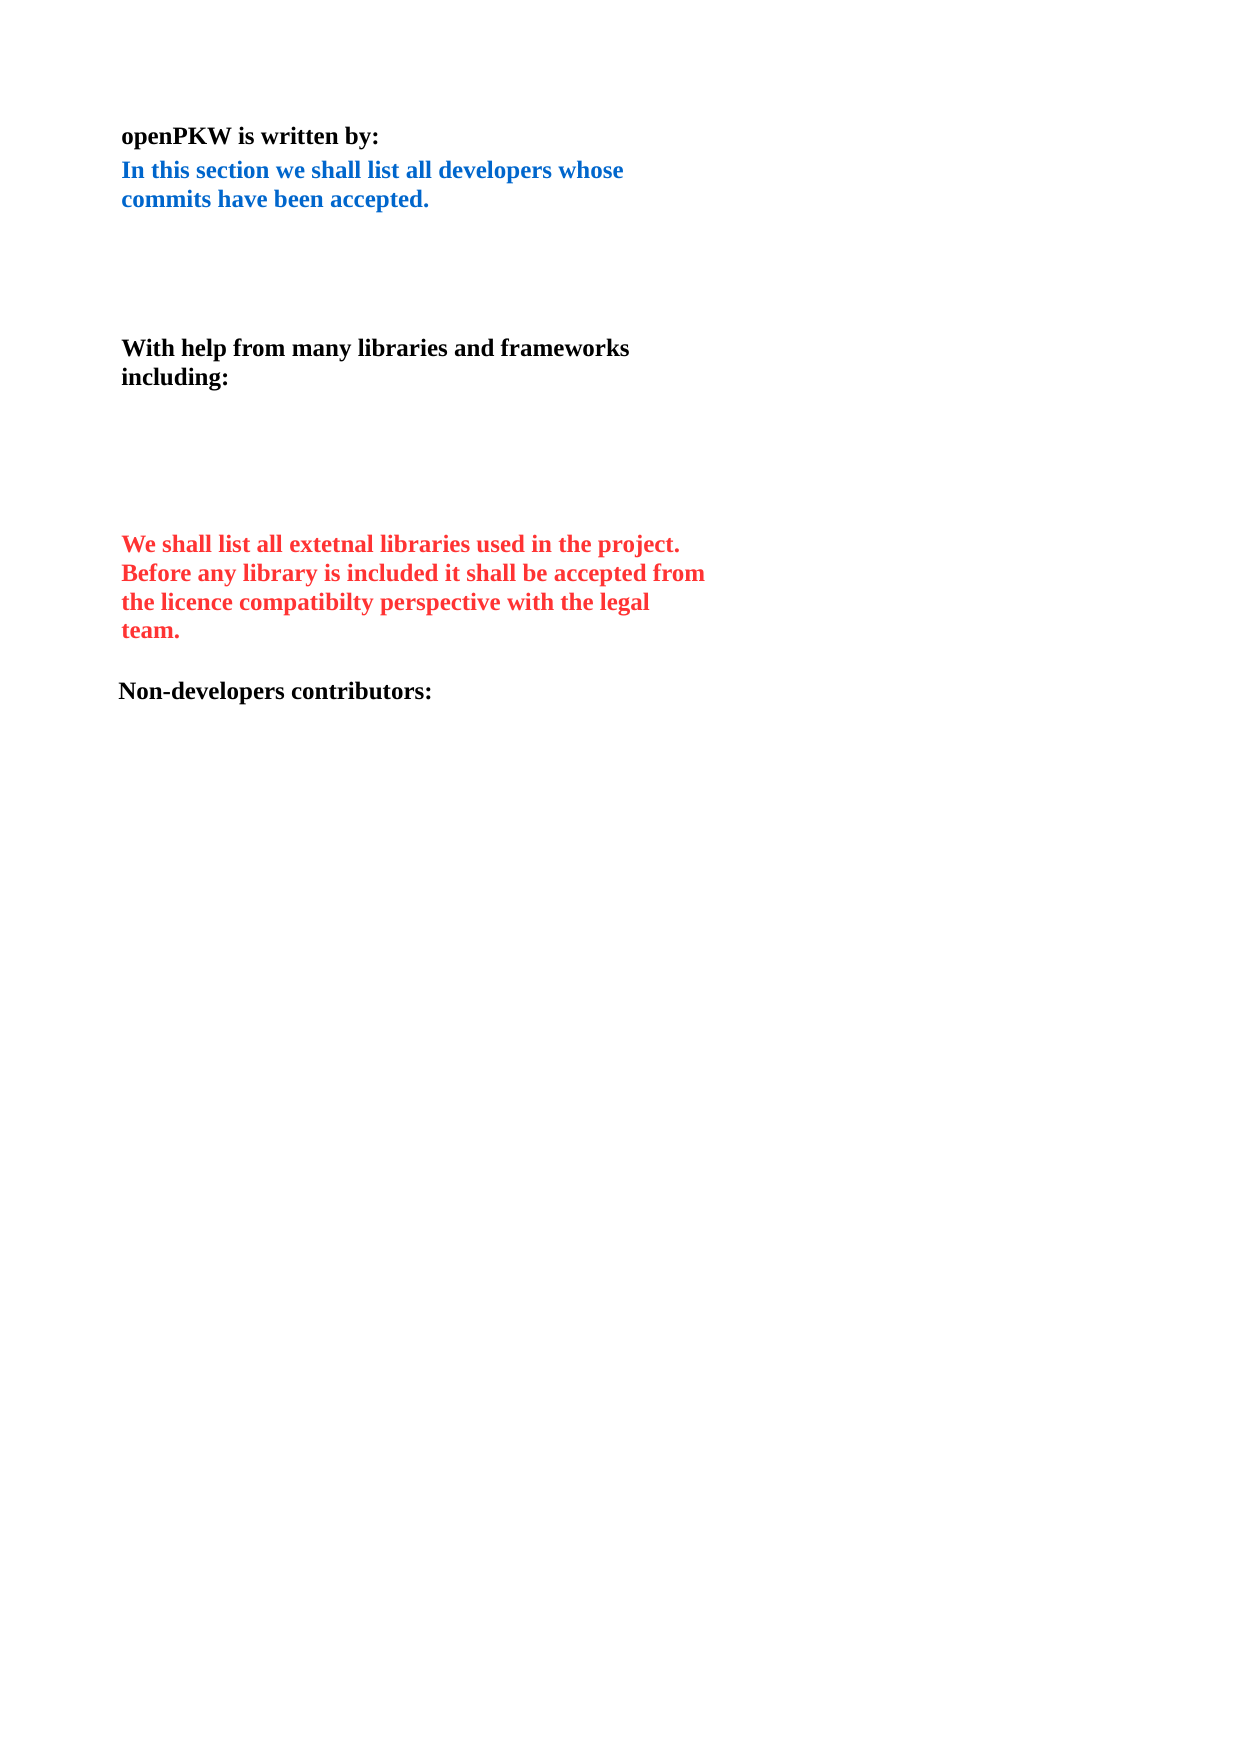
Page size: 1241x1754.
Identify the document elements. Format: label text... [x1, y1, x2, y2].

table_cell In this section we shall list all developers whose commits have been accepted. [118, 153, 711, 216]
table_cell [118, 285, 711, 320]
table_cell [118, 394, 711, 428]
table_cell [118, 320, 711, 330]
text Non-developers contributors: [118, 676, 1122, 704]
table_cell [118, 463, 711, 497]
table_header openPKW is written by: [118, 118, 711, 153]
table_cell [118, 251, 711, 285]
table_cell [118, 216, 711, 251]
table_cell We shall list all extetnal libraries used in the project. Before any library is included it shall be accepted from the licence compatibilty perspective with the legal team. [118, 498, 711, 647]
table_cell [118, 428, 711, 463]
table_cell With help from many libraries and frameworks including: [118, 330, 711, 394]
